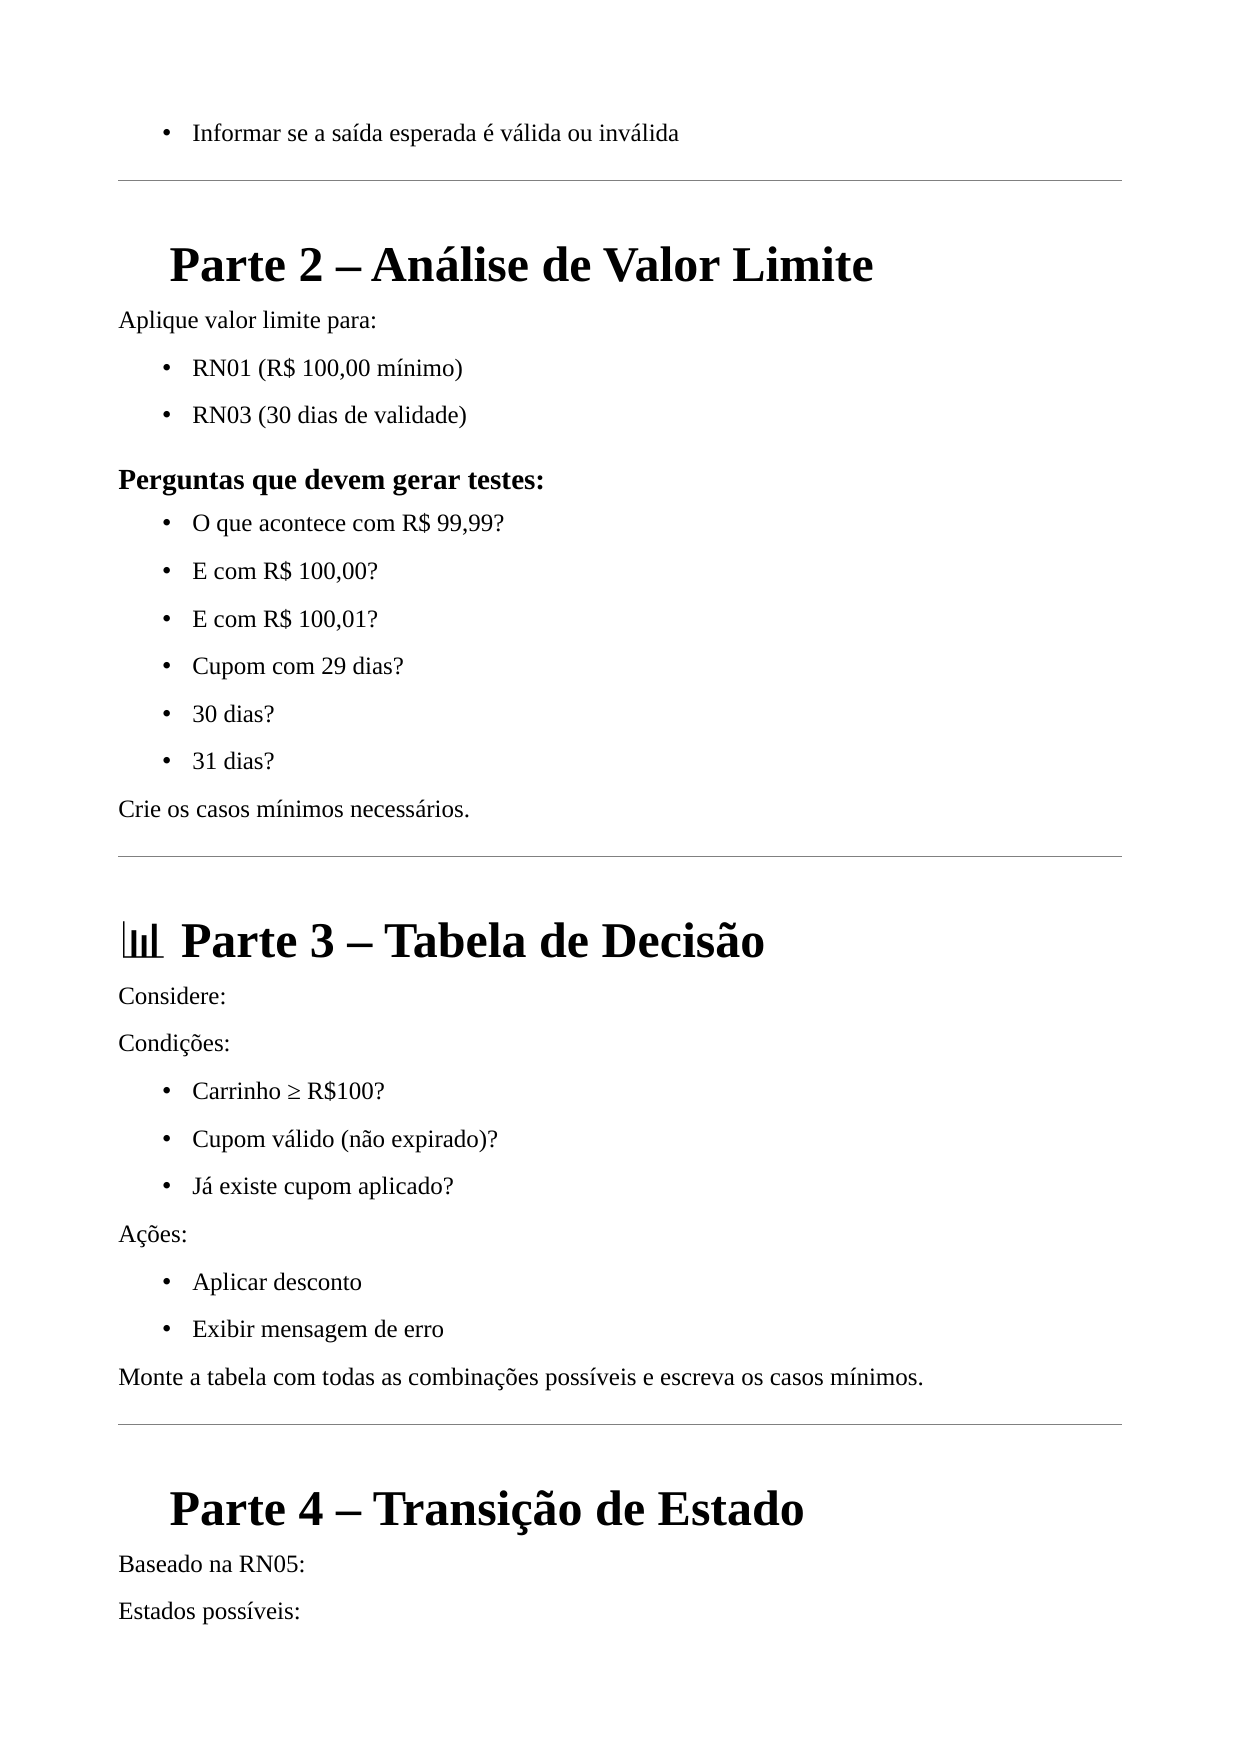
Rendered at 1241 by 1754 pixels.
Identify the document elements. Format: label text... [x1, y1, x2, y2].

subtitle 🔄 Parte 4 – Transição de Estado [118, 1479, 1122, 1536]
text Aplique valor limite para: [118, 305, 1122, 334]
subtitle 📊 Parte 3 – Tabela de Decisão [118, 911, 1122, 968]
list O que acontece com R$ 99,99? [162, 508, 1122, 537]
list 30 dias? [162, 699, 1122, 728]
list Informar se a saída esperada é válida ou inválida [162, 118, 1122, 147]
text Considere: [118, 981, 1122, 1010]
list Cupom com 29 dias? [162, 651, 1122, 680]
list RN03 (30 dias de validade) [162, 400, 1122, 429]
list E com R$ 100,01? [162, 604, 1122, 632]
list Aplicar desconto [162, 1267, 1122, 1295]
text Monte a tabela com todas as combinações possíveis e escreva os casos mínimos. [118, 1362, 1122, 1391]
text Baseado na RN05: [118, 1549, 1122, 1577]
list Carrinho ≥ R$100? [162, 1076, 1122, 1105]
list RN01 (R$ 100,00 mínimo) [162, 353, 1122, 381]
subtitle 📏 Parte 2 – Análise de Valor Limite [118, 235, 1122, 292]
list E com R$ 100,00? [162, 556, 1122, 585]
subtitle Perguntas que devem gerar testes: [118, 462, 1122, 496]
list Cupom válido (não expirado)? [162, 1124, 1122, 1152]
text Crie os casos mínimos necessários. [118, 794, 1122, 823]
text Condições: [118, 1028, 1122, 1057]
text Ações: [118, 1219, 1122, 1248]
list 31 dias? [162, 746, 1122, 775]
text Estados possíveis: [118, 1596, 1122, 1625]
list Já existe cupom aplicado? [162, 1171, 1122, 1200]
list Exibir mensagem de erro [162, 1314, 1122, 1343]
